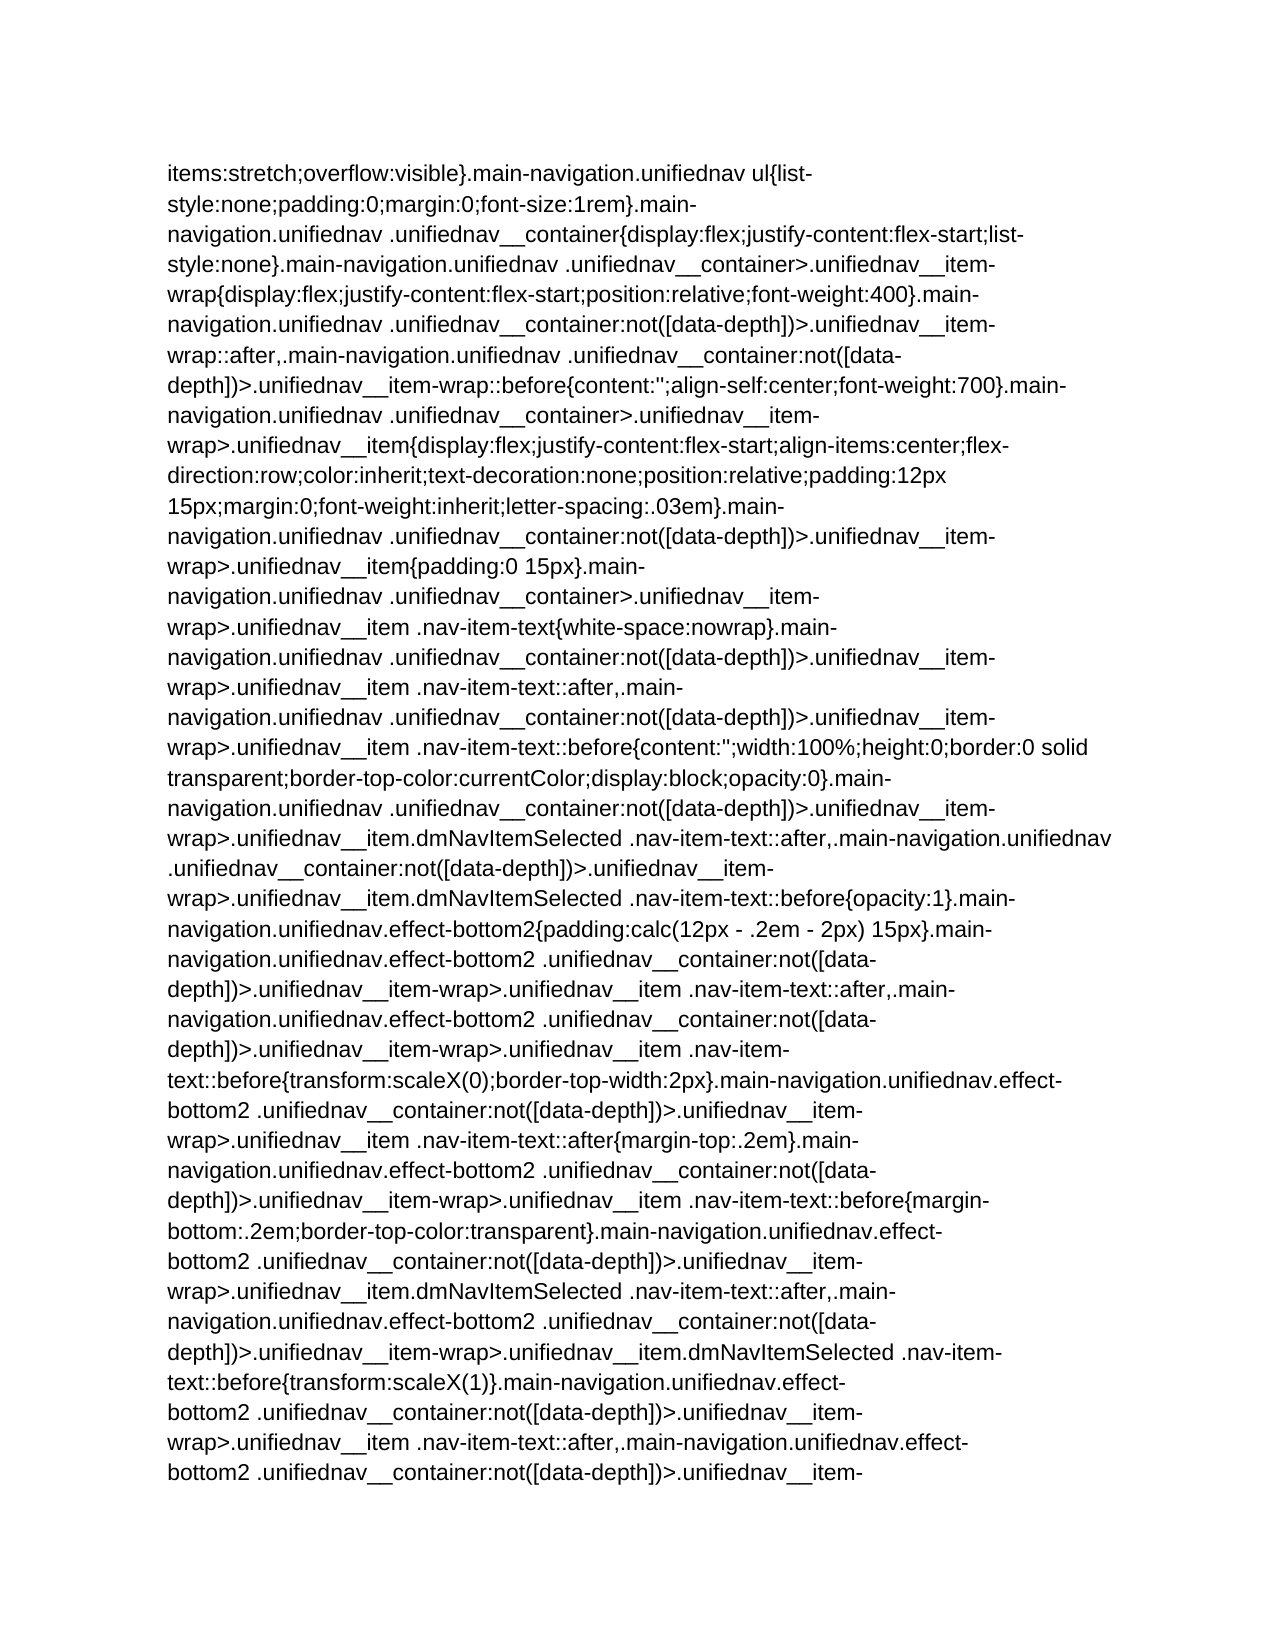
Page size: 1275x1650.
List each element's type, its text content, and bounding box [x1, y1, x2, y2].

table_cell items:stretch;overflow:visible}.main-navigation.unifiednav ul{list-style:none;padding:0;margin:0;font-size:1rem}.main-navigation.unifiednav .unifiednav__container{display:flex;justify-content:flex-start;list-style:none}.main-navigation.unifiednav .unifiednav__container>.unifiednav__item-wrap{display:flex;justify-content:flex-start;position:relative;font-weight:400}.main-navigation.unifiednav .unifiednav__container:not([data-depth])>.unifiednav__item-wrap::after,.main-navigation.unifiednav .unifiednav__container:not([data-depth])>.unifiednav__item-wrap::before{content:'';align-self:center;font-weight:700}.main-navigation.unifiednav .unifiednav__container>.unifiednav__item-wrap>.unifiednav__item{display:flex;justify-content:flex-start;align-items:center;flex-direction:row;color:inherit;text-decoration:none;position:relative;padding:12px 15px;margin:0;font-weight:inherit;letter-spacing:.03em}.main-navigation.unifiednav .unifiednav__container:not([data-depth])>.unifiednav__item-wrap>.unifiednav__item{padding:0 15px}.main-navigation.unifiednav .unifiednav__container>.unifiednav__item-wrap>.unifiednav__item .nav-item-text{white-space:nowrap}.main-navigation.unifiednav .unifiednav__container:not([data-depth])>.unifiednav__item-wrap>.unifiednav__item .nav-item-text::after,.main-navigation.unifiednav .unifiednav__container:not([data-depth])>.unifiednav__item-wrap>.unifiednav__item .nav-item-text::before{content:'';width:100%;height:0;border:0 solid transparent;border-top-color:currentColor;display:block;opacity:0}.main-navigation.unifiednav .unifiednav__container:not([data-depth])>.unifiednav__item-wrap>.unifiednav__item.dmNavItemSelected .nav-item-text::after,.main-navigation.unifiednav .unifiednav__container:not([data-depth])>.unifiednav__item-wrap>.unifiednav__item.dmNavItemSelected .nav-item-text::before{opacity:1}.main-navigation.unifiednav.effect-bottom2{padding:calc(12px - .2em - 2px) 15px}.main-navigation.unifiednav.effect-bottom2 .unifiednav__container:not([data-depth])>.unifiednav__item-wrap>.unifiednav__item .nav-item-text::after,.main-navigation.unifiednav.effect-bottom2 .unifiednav__container:not([data-depth])>.unifiednav__item-wrap>.unifiednav__item .nav-item-text::before{transform:scaleX(0);border-top-width:2px}.main-navigation.unifiednav.effect-bottom2 .unifiednav__container:not([data-depth])>.unifiednav__item-wrap>.unifiednav__item .nav-item-text::after{margin-top:.2em}.main-navigation.unifiednav.effect-bottom2 .unifiednav__container:not([data-depth])>.unifiednav__item-wrap>.unifiednav__item .nav-item-text::before{margin-bottom:.2em;border-top-color:transparent}.main-navigation.unifiednav.effect-bottom2 .unifiednav__container:not([data-depth])>.unifiednav__item-wrap>.unifiednav__item.dmNavItemSelected .nav-item-text::after,.main-navigation.unifiednav.effect-bottom2 .unifiednav__container:not([data-depth])>.unifiednav__item-wrap>.unifiednav__item.dmNavItemSelected .nav-item-text::before{transform:scaleX(1)}.main-navigation.unifiednav.effect-bottom2 .unifiednav__container:not([data-depth])>.unifiednav__item-wrap>.unifiednav__item .nav-item-text::after,.main-navigation.unifiednav.effect-bottom2 .unifiednav__container:not([data-depth])>.unifiednav__item- [157, 150, 1125, 1496]
table_cell [150, 150, 157, 1496]
